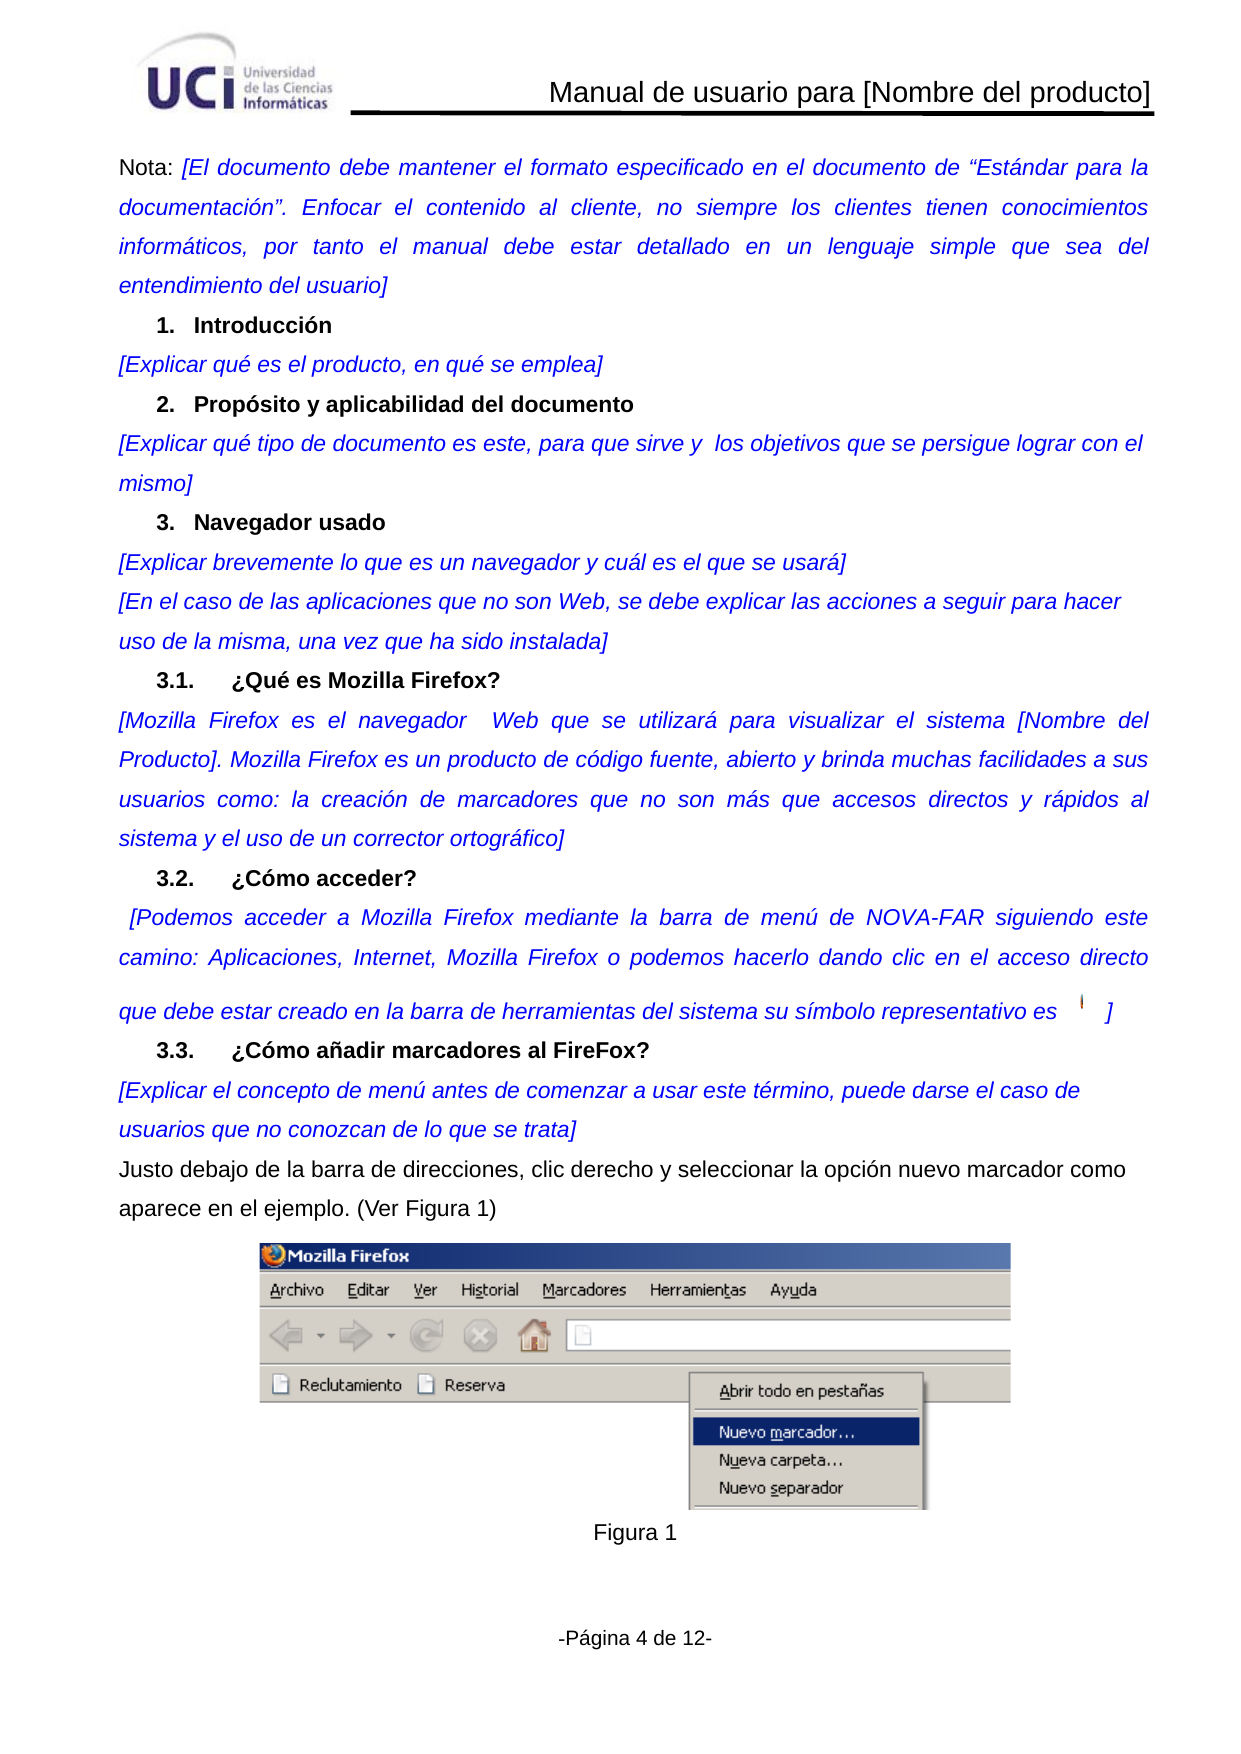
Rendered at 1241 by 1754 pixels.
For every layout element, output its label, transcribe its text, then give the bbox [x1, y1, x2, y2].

list ¿Cómo acceder? [156, 865, 1152, 891]
text Nota: [El documento debe mantener el formato especificado en el documento de “Estándar para la documentación”. Enfocar el contenido al cliente, no siempre los clientes tienen conocimientos informáticos, por tanto el manual debe estar detallado en un lenguaje simple que sea del entendimiento del usuario] [118, 154, 1152, 299]
text [Podemos acceder a Mozilla Firefox mediante la barra de menú de NOVA-FAR siguiendo este camino: Aplicaciones, Internet, Mozilla Firefox o podemos hacerlo dando clic en el acceso directo que debe estar creado en la barra de herramientas del sistema su símbolo representativo es ] [118, 904, 1152, 1024]
picture [130, 25, 340, 124]
picture [259, 1243, 1011, 1510]
text [Explicar qué es el producto, en qué se emplea] [118, 351, 1152, 378]
text Justo debajo de la barra de direcciones, clic derecho y seleccionar la opción nuevo marcador como aparece en el ejemplo. (Ver Figura 1) [118, 1156, 1152, 1221]
text Figura 1 [118, 1519, 1152, 1545]
text [Explicar qué tipo de documento es este, para que sirve y los objetivos que se persigue lograr con el mismo] [118, 430, 1152, 496]
subtitle ¿Qué es Mozilla Firefox? [156, 667, 1152, 694]
subtitle Introducción [156, 312, 1152, 338]
text [Explicar brevemente lo que es un navegador y cuál es el que se usará] [118, 549, 1152, 575]
subtitle Navegador usado [156, 509, 1152, 536]
picture [1080, 992, 1084, 1010]
text [En el caso de las aplicaciones que no son Web, se debe explicar las acciones a seguir para hacer uso de la misma, una vez que ha sido instalada] [118, 588, 1152, 654]
subtitle Propósito y aplicabilidad del documento [156, 391, 1152, 417]
text [Mozilla Firefox es el navegador Web que se utilizará para visualizar el sistema [Nombre del Producto]. Mozilla Firefox es un producto de código fuente, abierto y brinda muchas facilidades a sus usuarios como: la creación de marcadores que no son más que accesos directos y rápidos al sistema y el uso de un corrector ortográfico] [118, 707, 1152, 852]
text [Explicar el concepto de menú antes de comenzar a usar este término, puede darse el caso de usuarios que no conozcan de lo que se trata] [118, 1077, 1152, 1142]
subtitle ¿Cómo añadir marcadores al FireFox? [156, 1037, 1152, 1063]
